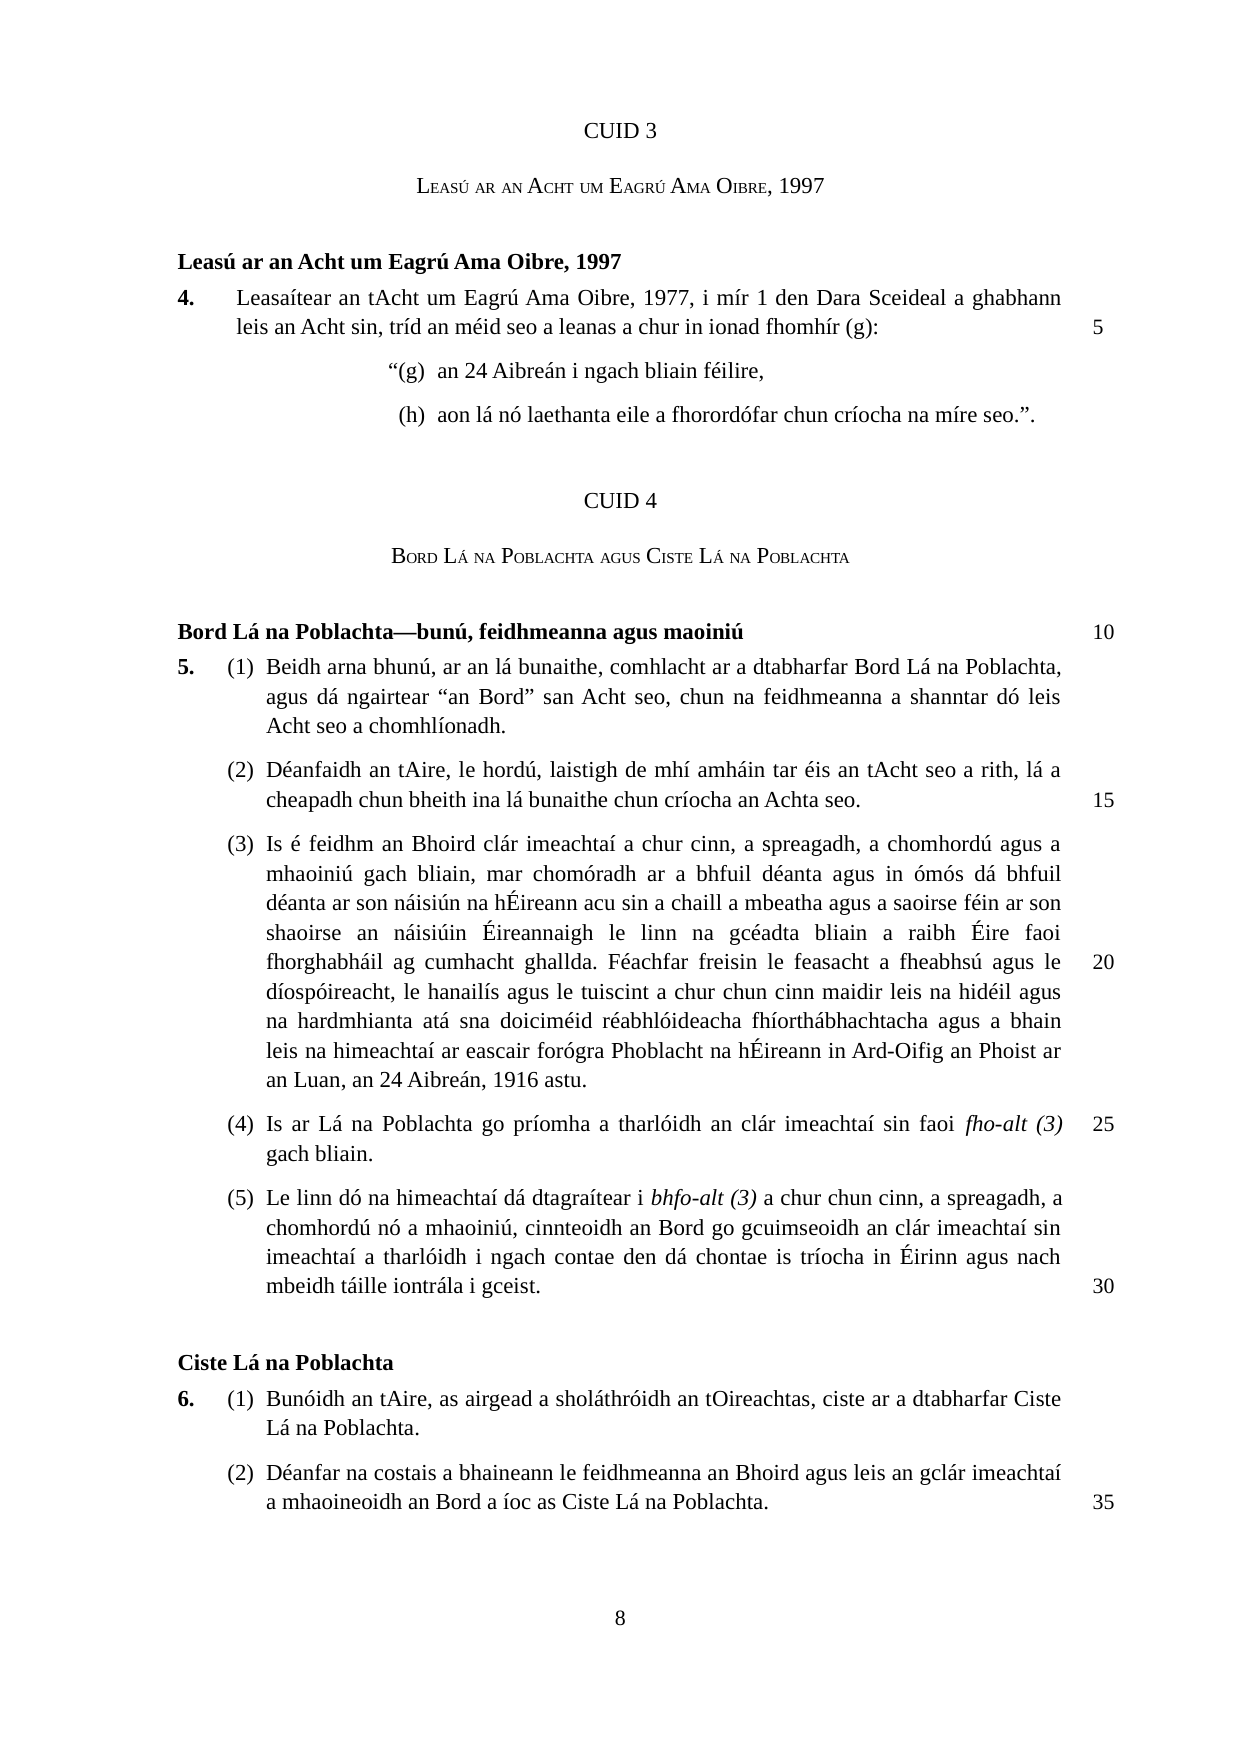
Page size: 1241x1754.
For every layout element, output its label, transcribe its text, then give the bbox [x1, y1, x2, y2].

text (5) Le linn dó na himeachtaí dá dtagraítear i bhfo-alt (3) a chur chun cinn, a spreagadh, a chomhordú nó a mhaoiniú, cinnteoidh an Bord go gcuimseoidh an clár imeachtaí sin imeachtaí a tharlóidh i ngach contae den dá chontae is tríocha in Éirinn agus nach mbeidh táille iontrála i gceist. [177, 1182, 1063, 1300]
text (3) Is é feidhm an Bhoird clár imeachtaí a chur cinn, a spreagadh, a chomhordú agus a mhaoiniú gach bliain, mar chomóradh ar a bhfuil déanta agus in ómós dá bhfuil déanta ar son náisiún na hÉireann acu sin a chaill a mbeatha agus a saoirse féin ar son shaoirse an náisiúin Éireannaigh le linn na gcéadta bliain a raibh Éire faoi fhorghabháil ag cumhacht ghallda. Féachfar freisin le feasacht a fheabhsú agus le díospóireacht, le hanailís agus le tuiscint a chur chun cinn maidir leis na hidéil agus na hardmhianta atá sna doiciméid réabhlóideacha fhíorthábhachtacha agus a bhain leis na himeachtaí ar eascair forógra Phoblacht na hÉireann in Ard-Oifig an Phoist ar an Luan, an 24 Aibreán, 1916 astu. [177, 828, 1063, 1093]
text 4. Leasaítear an tAcht um Eagrú Ama Oibre, 1977, i mír 1 den Dara Sceideal a ghabhann leis an Acht sin, tríd an méid seo a leanas a chur in ionad fhomhír (g): [177, 281, 1063, 340]
text 5. (1) Beidh arna bhunú, ar an lá bunaithe, comhlacht ar a dtabharfar Bord Lá na Poblachta, agus dá ngairtear “an Bord” san Acht seo, chun na feidhmeanna a shanntar dó leis Acht seo a chomhlíonadh. [177, 651, 1063, 739]
text (2) Déanfar na costais a bhaineann le feidhmeanna an Bhoird agus leis an gclár imeachtaí a mhaoineoidh an Bord a íoc as Ciste Lá na Poblachta. [177, 1456, 1063, 1515]
text Leasú ar an Acht um Eagrú Ama Oibre, 1997 [177, 246, 1063, 275]
text CUID 3 [177, 118, 1063, 144]
text (4) Is ar Lá na Poblachta go príomha a tharlóidh an clár imeachtaí sin faoi fho-alt (3) gach bliain. [177, 1108, 1063, 1167]
text Ciste Lá na Poblachta [177, 1347, 1063, 1377]
text (2) Déanfaidh an tAire, le hordú, laistigh de mhí amháin tar éis an tAcht seo a rith, lá a cheapadh chun bheith ina lá bunaithe chun críocha an Achta seo. [177, 754, 1063, 813]
text Bord Lá na Poblachta—bunú, feidhmeanna agus maoiniú [177, 616, 1063, 645]
text 6. (1) Bunóidh an tAire, as airgead a sholáthróidh an tOireachtas, ciste ar a dtabharfar Ciste Lá na Poblachta. [177, 1383, 1063, 1442]
text (h) aon lá nó laethanta eile a fhorordófar chun críocha na míre seo.”. [307, 399, 1063, 429]
title Bord Lá na Poblachta agus Ciste Lá na Poblachta [177, 543, 1063, 568]
text “(g) an 24 Aibreán i ngach bliain féilire, [307, 355, 1063, 384]
title Leasú ar an Acht um Eagrú Ama Oibre, 1997 [177, 173, 1063, 199]
text CUID 4 [177, 488, 1063, 513]
